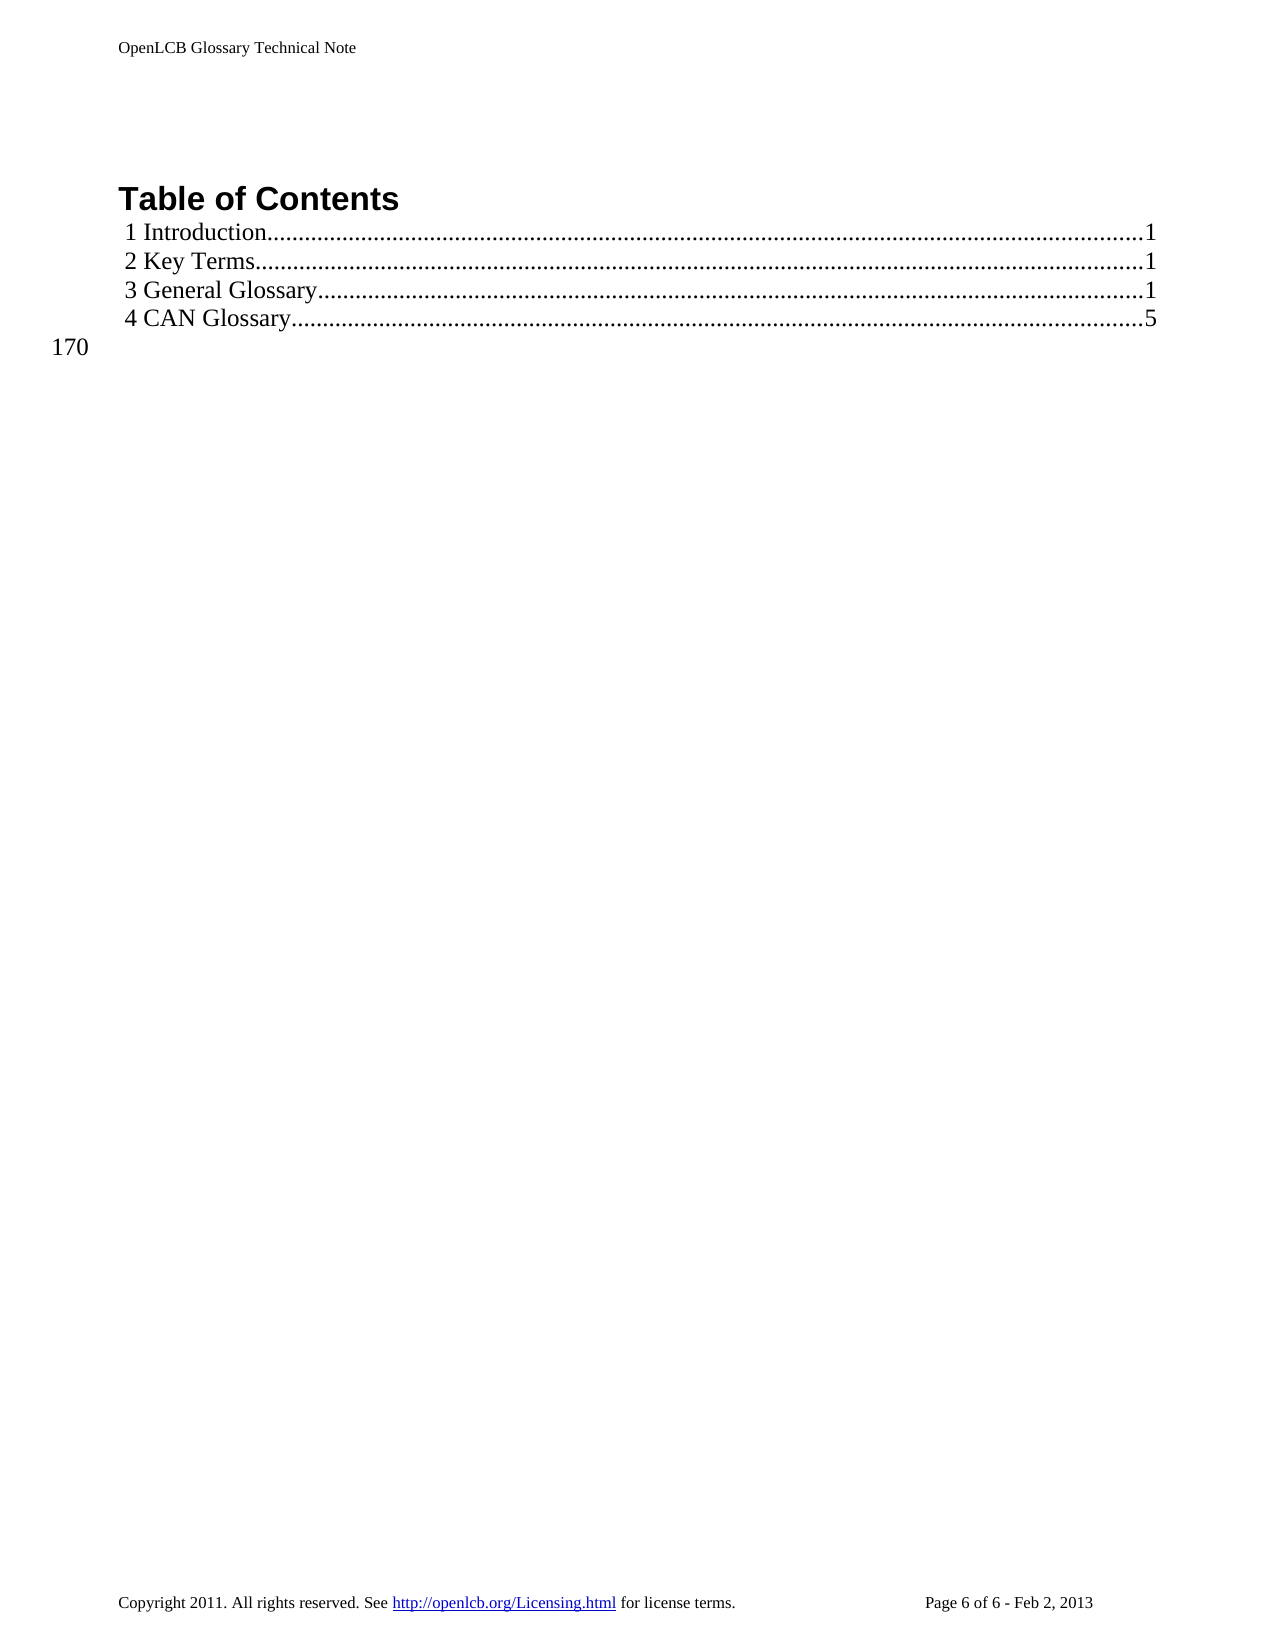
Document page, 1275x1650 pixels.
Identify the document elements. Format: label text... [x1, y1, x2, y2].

text 3 General Glossary 1 [118, 275, 1157, 303]
text 2 Key Terms 1 [118, 246, 1157, 275]
text 4 CAN Glossary 5 [118, 303, 1157, 332]
text 1 Introduction 1 [118, 217, 1157, 246]
subtitle Table of Contents [118, 179, 1157, 217]
